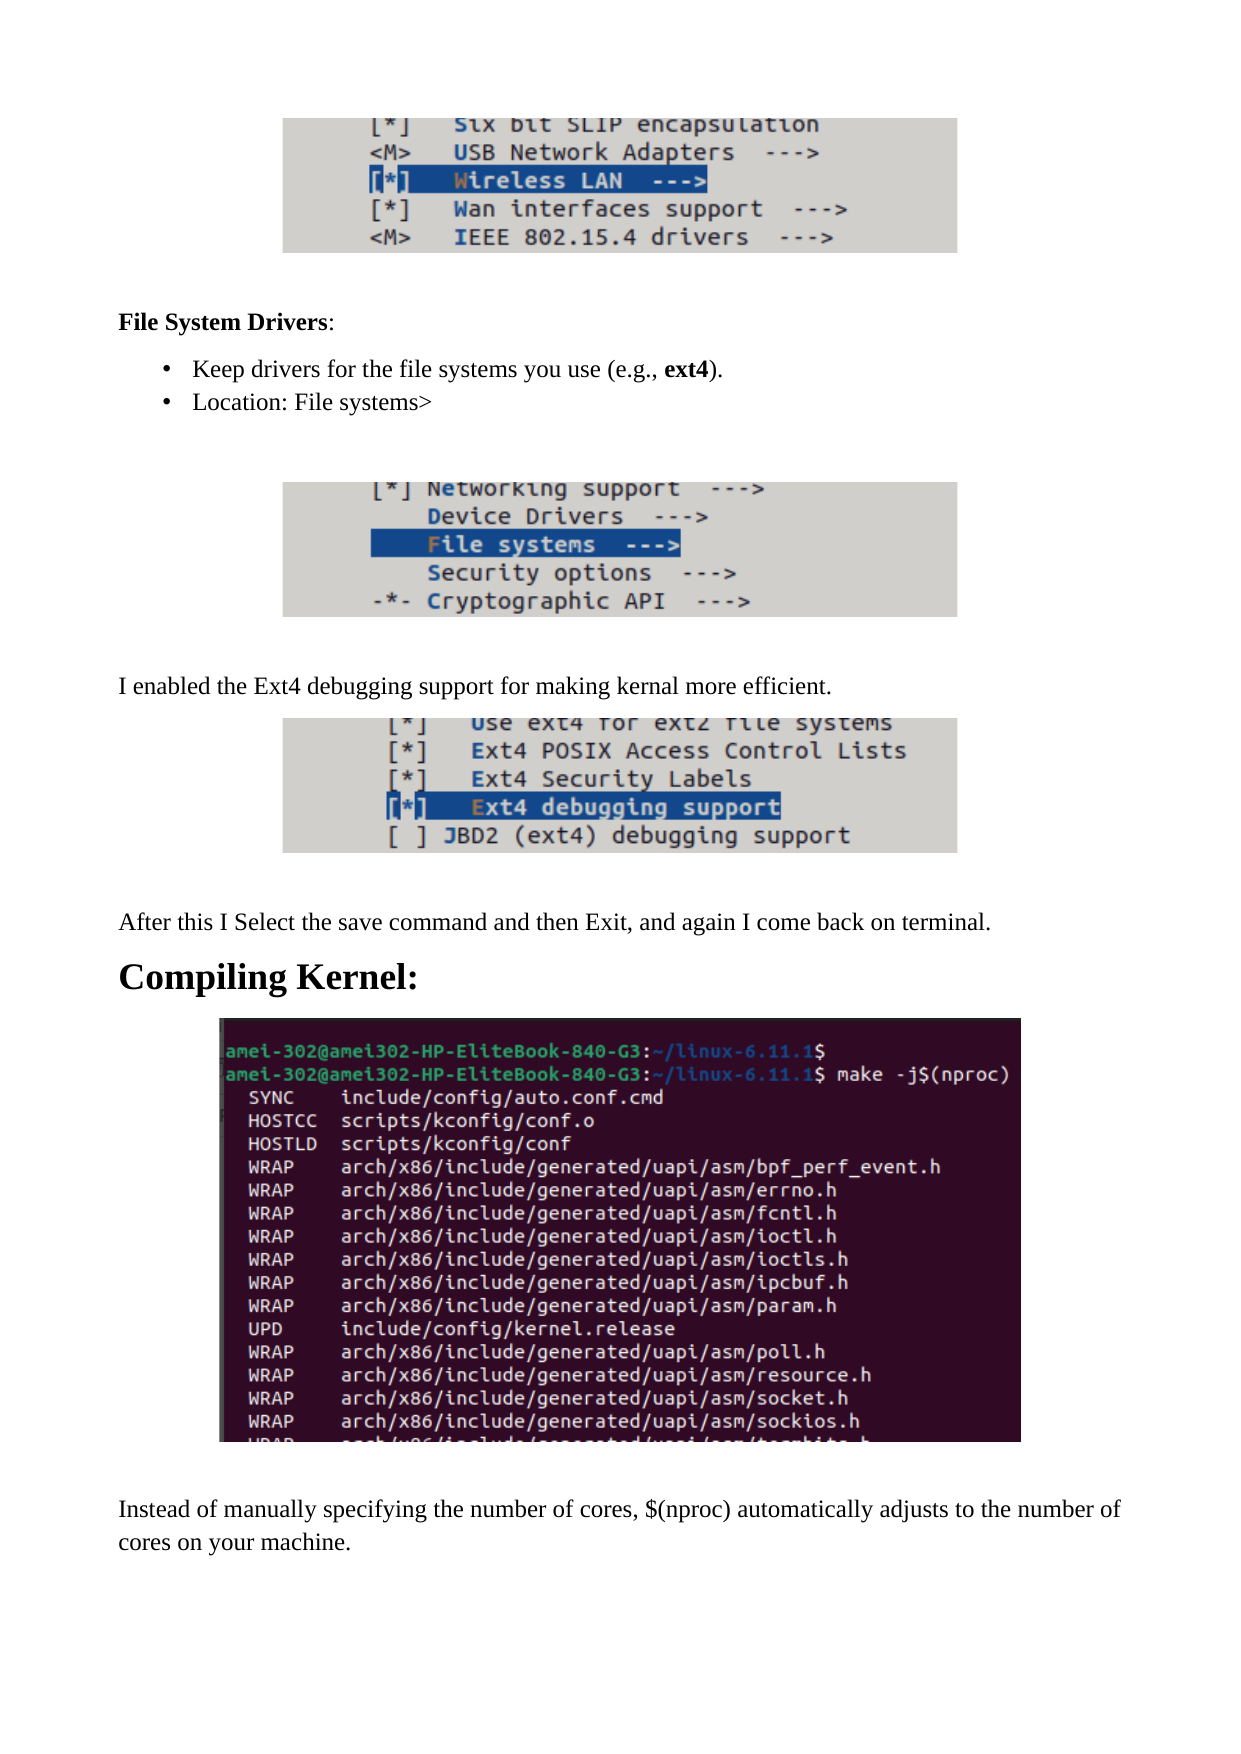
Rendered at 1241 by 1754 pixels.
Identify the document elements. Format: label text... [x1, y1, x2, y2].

text Instead of manually specifying the number of cores, $(nproc) automatically adjusts to the number of cores on your machine. [118, 1494, 1122, 1556]
picture [282, 482, 958, 617]
list Location: File systems> [162, 387, 1122, 416]
list Keep drivers for the file systems you use (e.g., ext4). [162, 354, 1122, 383]
picture [219, 1018, 1021, 1442]
text Compiling Kernel: [118, 955, 1122, 998]
picture [282, 718, 958, 853]
text I enabled the Ext4 debugging support for making kernal more efficient. [118, 671, 1122, 699]
text File System Drivers: [118, 307, 1122, 336]
text After this I Select the save command and then Exit, and again I come back on terminal. [118, 907, 1122, 936]
picture [282, 118, 958, 253]
